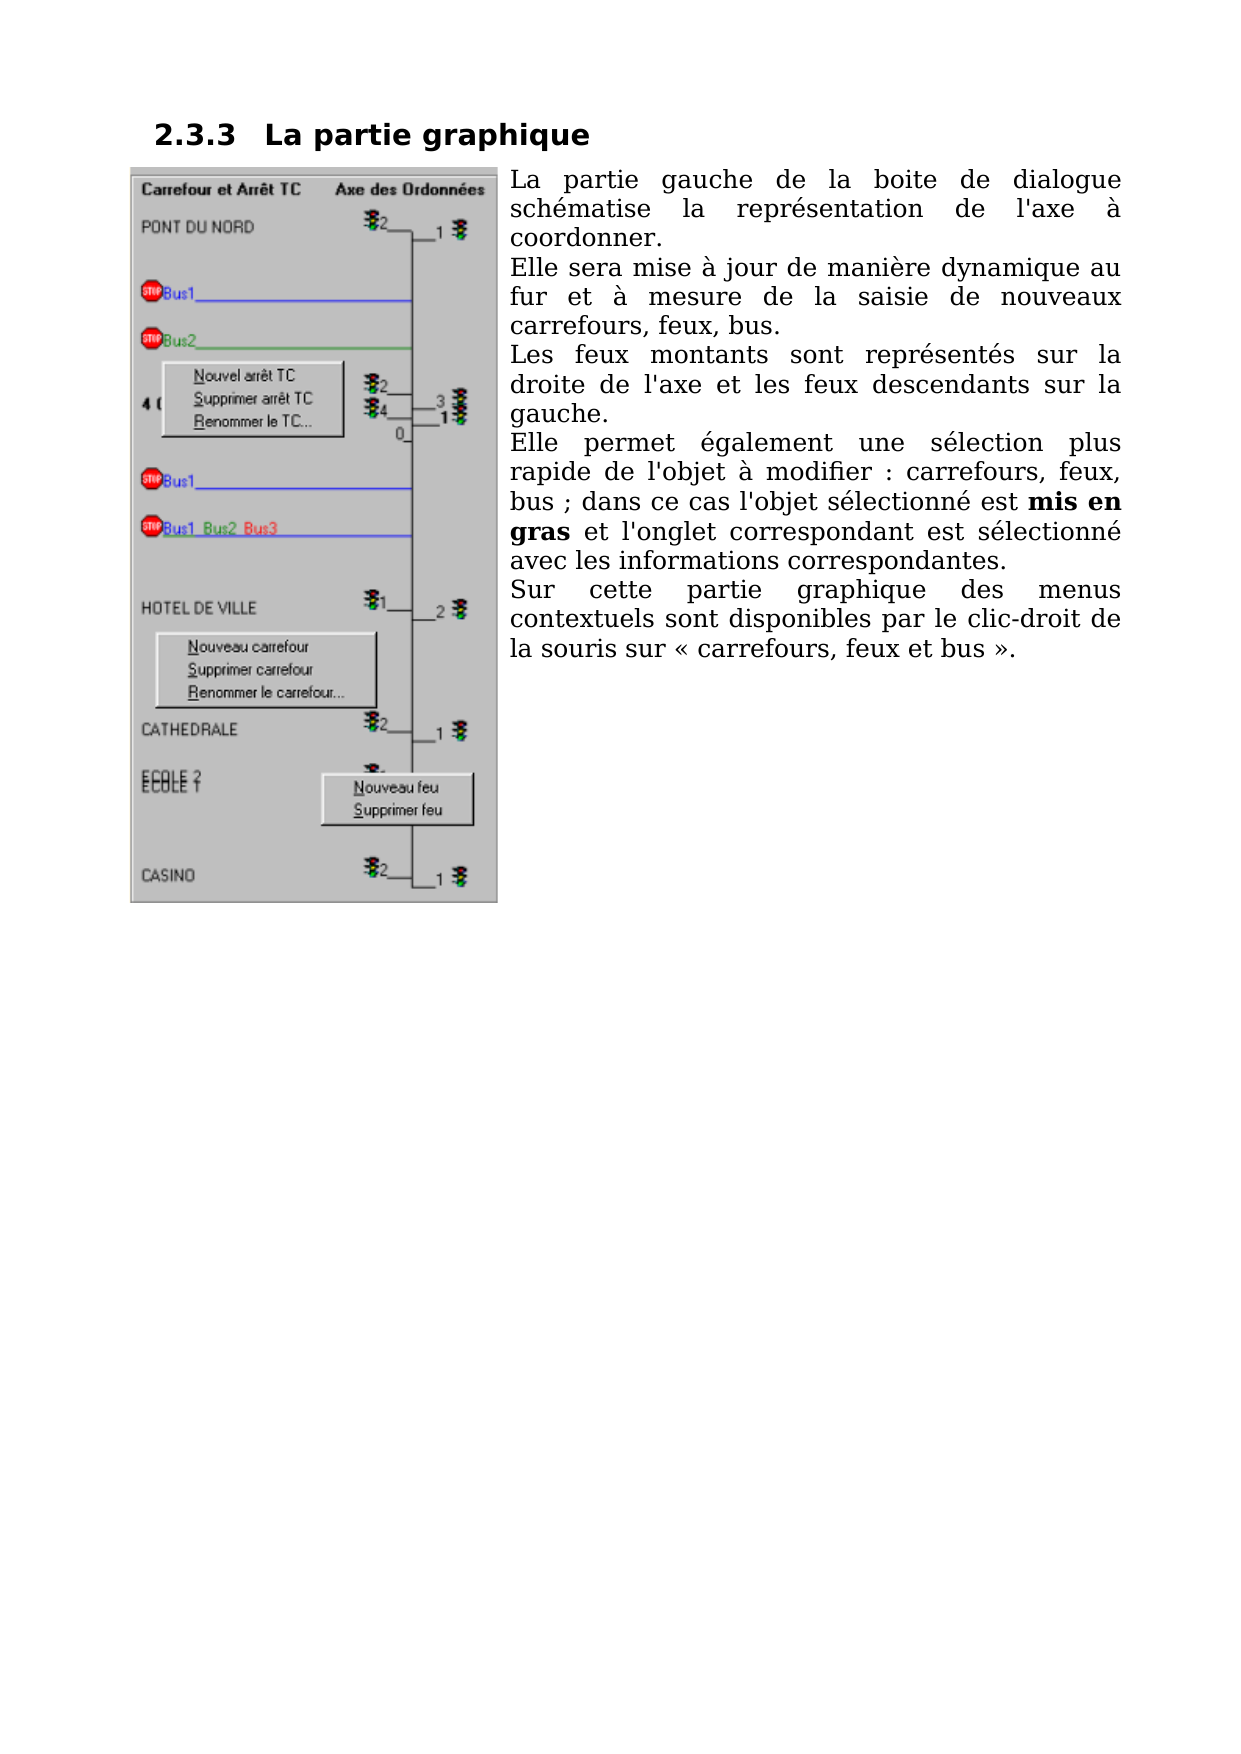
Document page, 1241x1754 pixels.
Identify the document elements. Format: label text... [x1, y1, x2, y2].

picture [129, 167, 498, 903]
text Sur cette partie graphique des menus contextuels sont disponibles par le clic-droit de la souris sur « carrefours, feux et bus ». [498, 575, 1122, 663]
text Les feux montants sont représentés sur la droite de l'axe et les feux descendants sur la gauche. [498, 341, 1122, 428]
subtitle La partie graphique [153, 118, 1122, 152]
text Elle sera mise à jour de manière dynamique au fur et à mesure de la saisie de nouveaux carrefours, feux, bus. [498, 253, 1122, 341]
text La partie gauche de la boite de dialogue schématise la représentation de l'axe à coordonner. [118, 165, 1122, 253]
text Elle permet également une sélection plus rapide de l'objet à modifier : carrefours, feux, bus ; dans ce cas l'objet sélectionné est mis en gras et l'onglet correspondant est sélectionné avec les informations correspondantes. [498, 428, 1122, 575]
